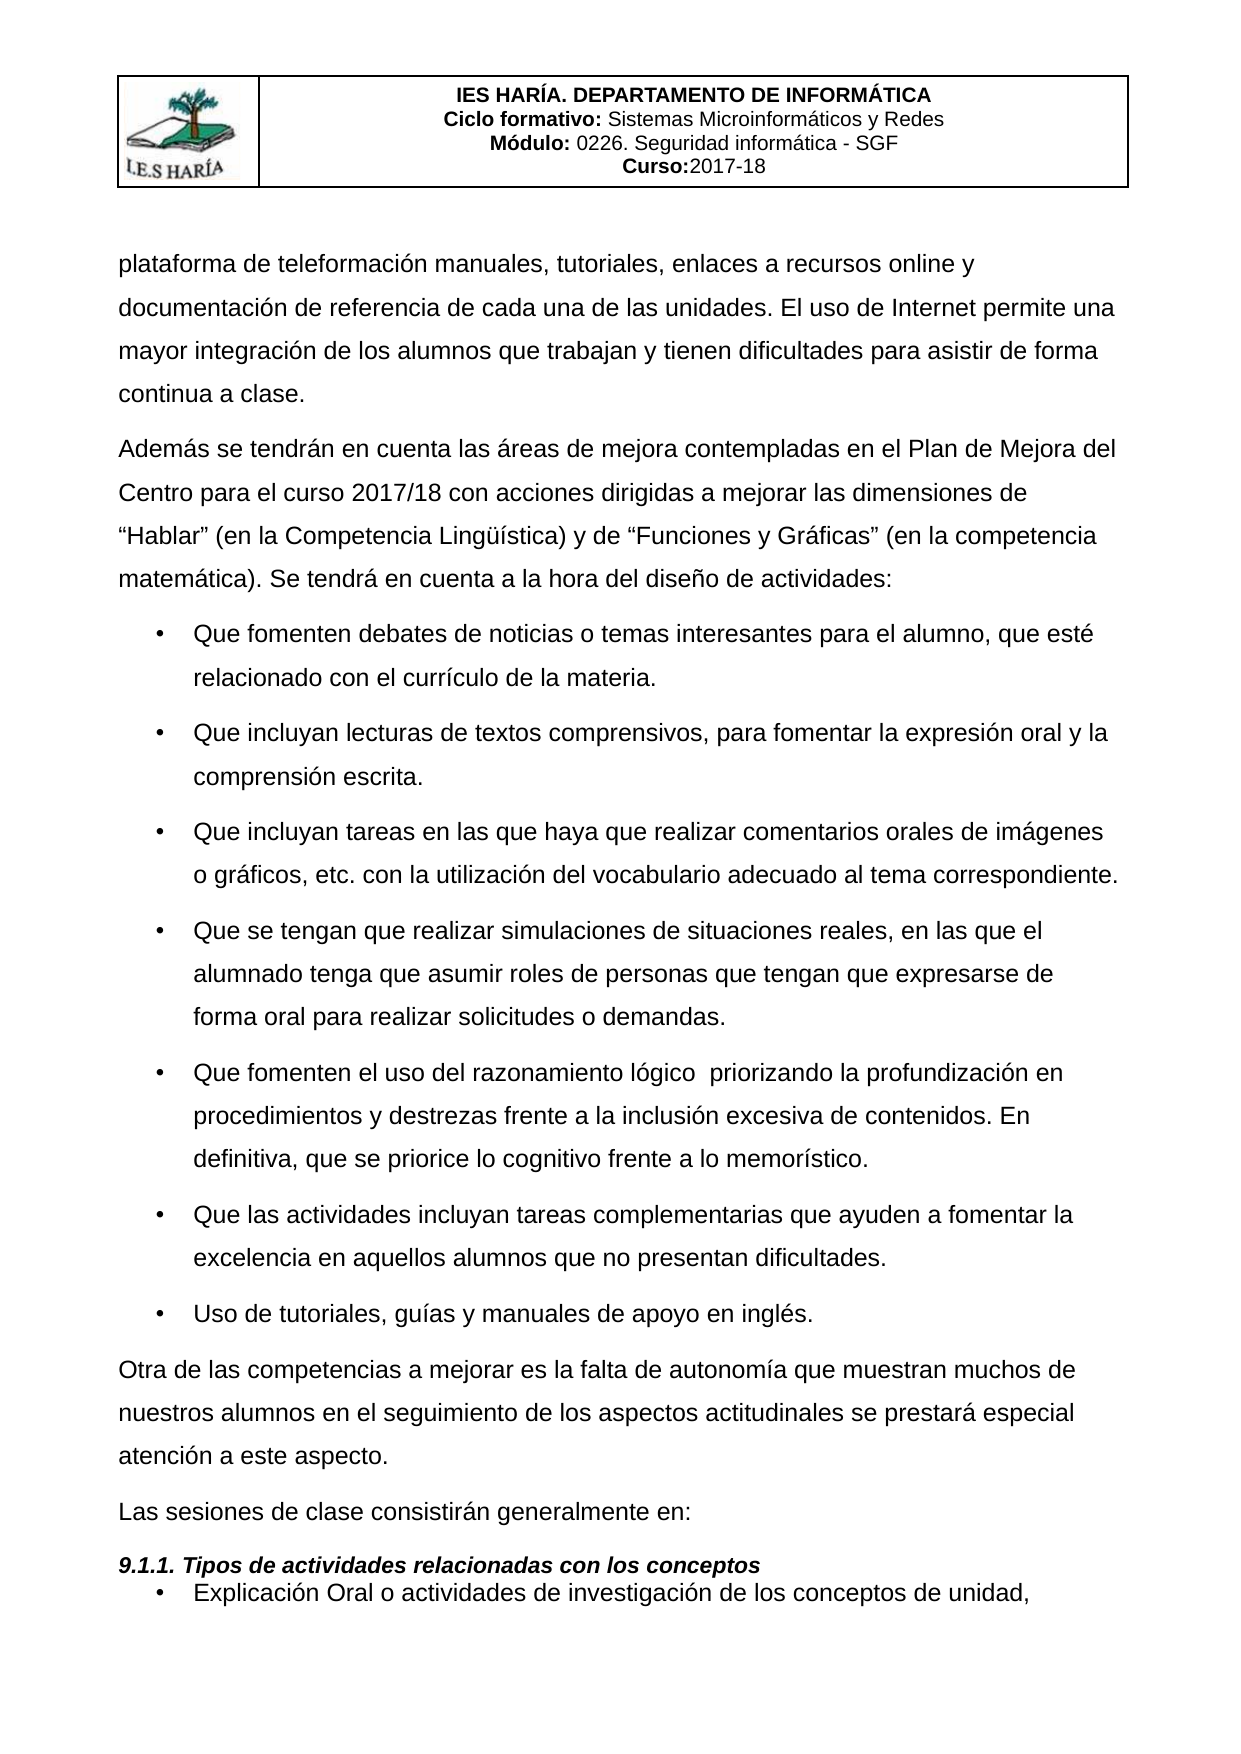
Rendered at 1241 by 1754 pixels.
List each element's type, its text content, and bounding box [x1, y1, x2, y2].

text Además se tendrán en cuenta las áreas de mejora contempladas en el Plan de Mejora del Centro para el curso 2017/18 con acciones dirigidas a mejorar las dimensiones de “Hablar” (en la Competencia Lingüística) y de “Funciones y Gráficas” (en la competencia matemática). Se tendrá en cuenta a la hora del diseño de actividades: [118, 434, 1122, 593]
list Que incluyan tareas en las que haya que realizar comentarios orales de imágenes o gráficos, etc. con la utilización del vocabulario adecuado al tema correspondiente. [156, 817, 1122, 889]
list Que se tengan que realizar simulaciones de situaciones reales, en las que el alumnado tenga que asumir roles de personas que tengan que expresarse de forma oral para realizar solicitudes o demandas. [156, 916, 1122, 1031]
list Uso de tutoriales, guías y manuales de apoyo en inglés. [156, 1299, 1122, 1328]
text plataforma de teleformación manuales, tutoriales, enlaces a recursos online y documentación de referencia de cada una de las unidades. El uso de Internet permite una mayor integración de los alumnos que trabajan y tienen dificultades para asistir de forma continua a clase. [118, 249, 1122, 408]
list Que fomenten debates de noticias o temas interesantes para el alumno, que esté relacionado con el currículo de la materia. [156, 619, 1122, 691]
text Otra de las competencias a mejorar es la falta de autonomía que muestran muchos de nuestros alumnos en el seguimiento de los aspectos actitudinales se prestará especial atención a este aspecto. [118, 1354, 1122, 1469]
list Explicación Oral o actividades de investigación de los conceptos de unidad, [156, 1578, 1122, 1607]
list Que incluyan lecturas de textos comprensivos, para fomentar la expresión oral y la comprensión escrita. [156, 718, 1122, 790]
subtitle 9.1.1. Tipos de actividades relacionadas con los conceptos [118, 1552, 1122, 1578]
list Que fomenten el uso del razonamiento lógico priorizando la profundización en procedimientos y destrezas frente a la inclusión excesiva de contenidos. En definitiva, que se priorice lo cognitivo frente a lo memorístico. [156, 1058, 1122, 1173]
text Las sesiones de clase consistirán generalmente en: [118, 1496, 1122, 1525]
list Que las actividades incluyan tareas complementarias que ayuden a fomentar la excelencia en aquellos alumnos que no presentan dificultades. [156, 1200, 1122, 1272]
picture [123, 82, 241, 180]
